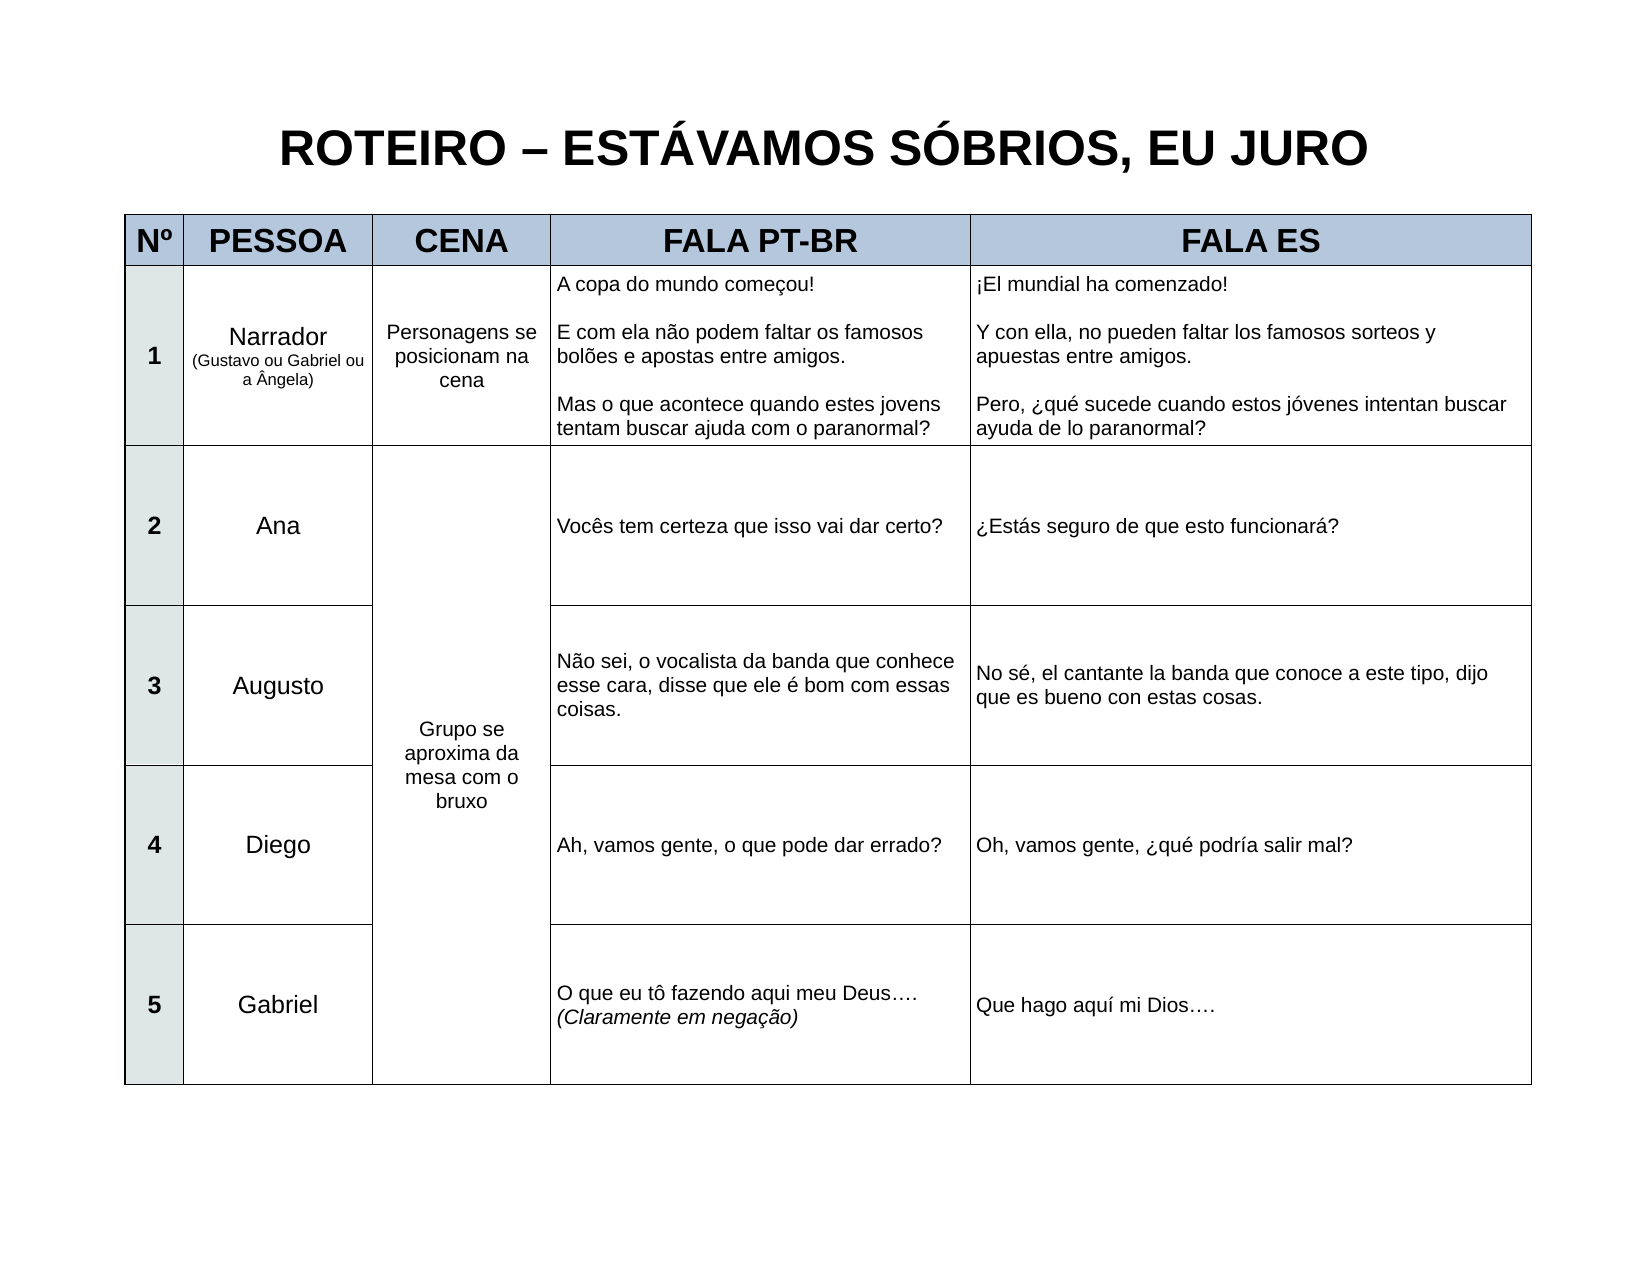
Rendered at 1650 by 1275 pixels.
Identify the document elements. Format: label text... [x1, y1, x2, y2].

table_cell Ana [184, 446, 372, 605]
table_cell 3 [126, 606, 183, 764]
table_cell 1 [126, 266, 183, 445]
table_cell O que eu tô fazendo aqui meu Deus…. (Claramente em negação) [551, 925, 970, 1084]
table_header FALA PT-BR [551, 215, 970, 265]
table_cell No sé, el cantante la banda que conoce a este tipo, dijo que es bueno con estas cosas. [971, 606, 1531, 764]
table_cell Ah, vamos gente, o que pode dar errado? [551, 766, 970, 924]
table_cell Não sei, o vocalista da banda que conhece esse cara, disse que ele é bom com essas coisas. [551, 606, 970, 764]
text ROTEIRO – ESTÁVAMOS SÓBRIOS, EU JURO [118, 118, 1532, 176]
table_cell ¡El mundial ha comenzado! Y con ella, no pueden faltar los famosos sorteos y apuestas entre amigos. Pero, ¿qué sucede cuando estos jóvenes intentan buscar ayuda de lo paranormal? [971, 266, 1531, 445]
table_cell 2 [126, 446, 183, 605]
table_cell ¿Estás seguro de que esto funcionará? [971, 446, 1531, 605]
table_cell A copa do mundo começou! E com ela não podem faltar os famosos bolões e apostas entre amigos. Mas o que acontece quando estes jovens tentam buscar ajuda com o paranormal? [551, 266, 970, 445]
table_cell Gabriel [184, 925, 372, 1084]
table_cell Diego [184, 766, 372, 924]
table_header Nº [126, 215, 183, 265]
table_header PESSOA [184, 215, 372, 265]
table_cell Oh, vamos gente, ¿qué podría salir mal? [971, 766, 1531, 924]
table_header FALA ES [971, 215, 1531, 265]
table_cell Narrador (Gustavo ou Gabriel ou a Ângela) [184, 266, 372, 445]
table_cell Que hago aquí mi Dios…. [971, 925, 1531, 1084]
table_header CENA [373, 215, 550, 265]
table_cell 4 [126, 766, 183, 924]
table_cell Personagens se posicionam na cena [373, 266, 550, 445]
table_cell Augusto [184, 606, 372, 764]
table_cell Vocês tem certeza que isso vai dar certo? [551, 446, 970, 605]
table_cell Grupo se aproxima da mesa com o bruxo [373, 446, 550, 1084]
table_cell 5 [126, 925, 183, 1084]
